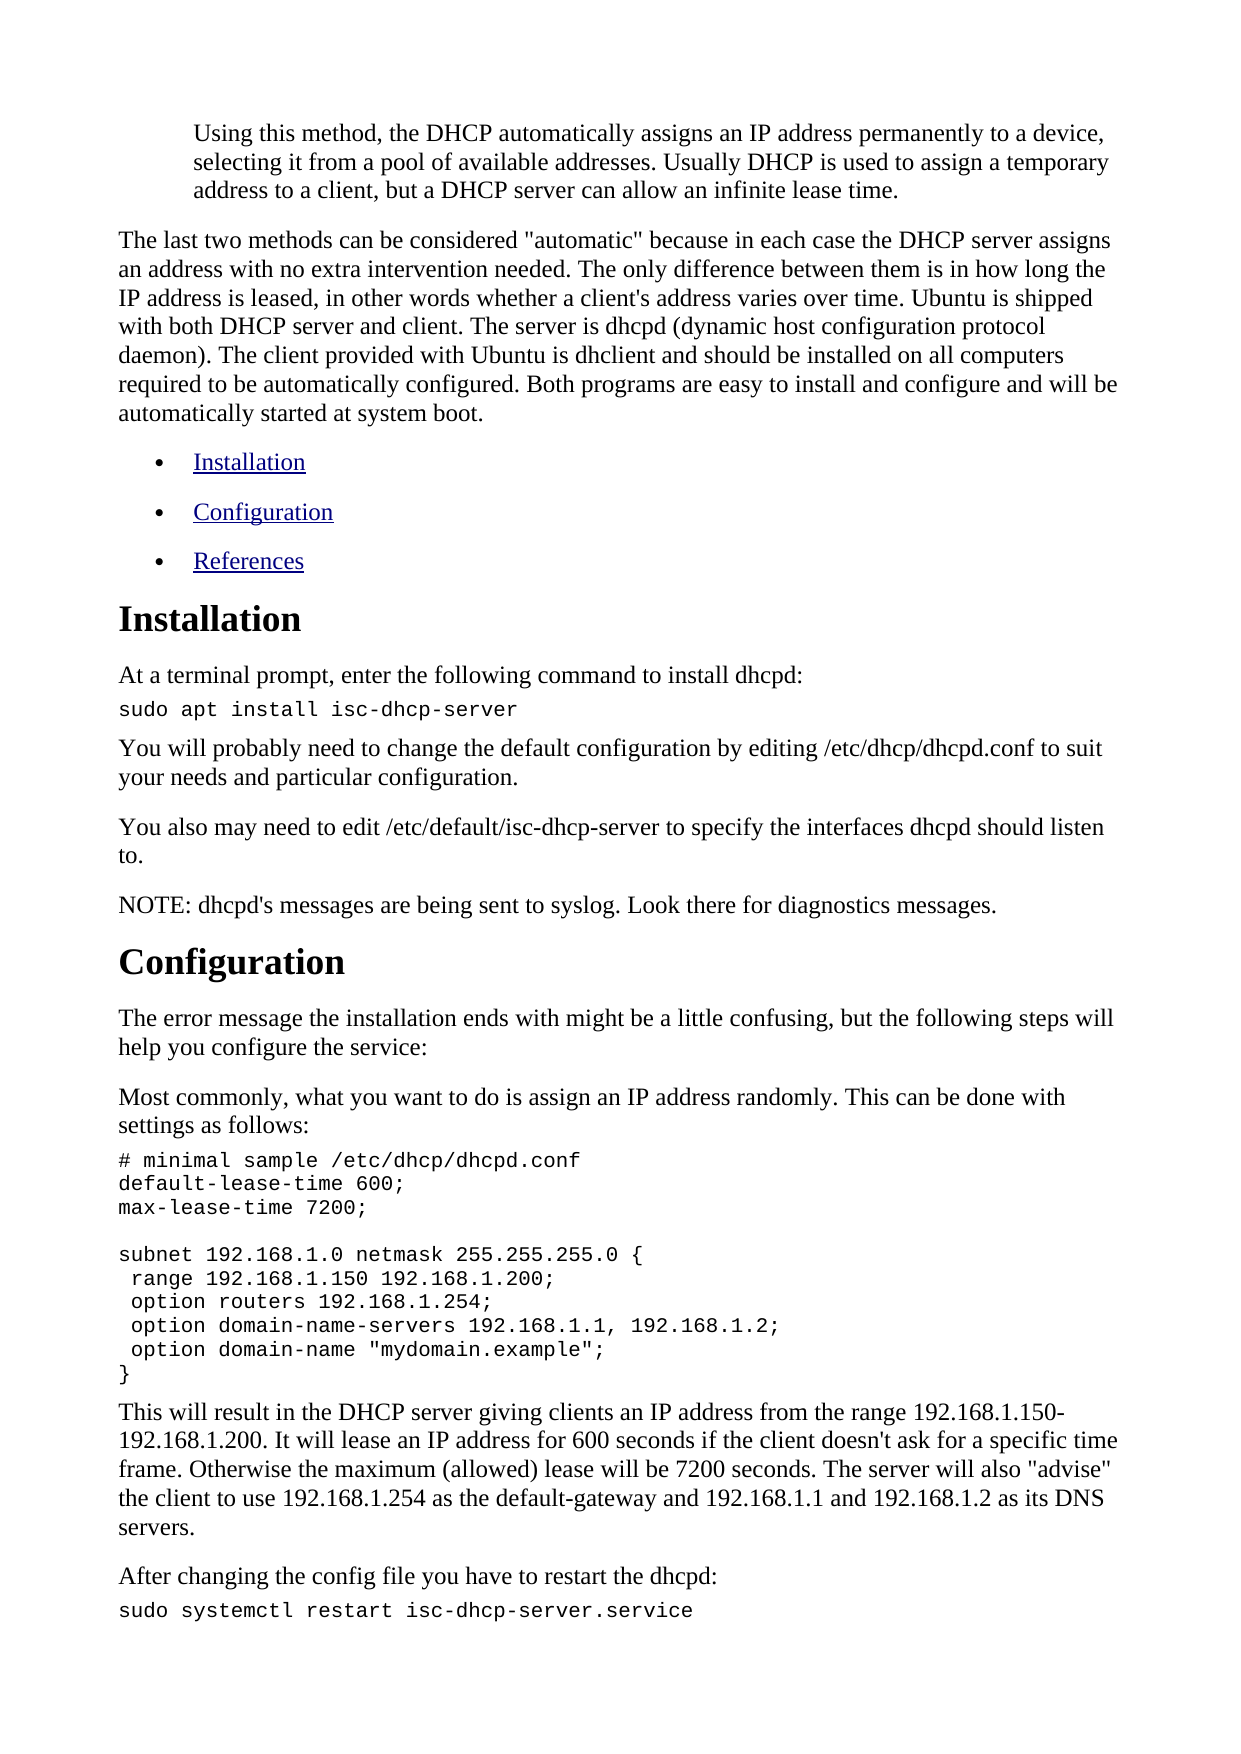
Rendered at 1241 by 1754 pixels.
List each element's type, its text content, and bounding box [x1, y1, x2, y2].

text option routers 192.168.1.254; [118, 1292, 1122, 1315]
text Most commonly, what you want to do is assign an IP address randomly. This can be done with settings as follows: [118, 1082, 1122, 1139]
text max-lease-time 7200; [118, 1197, 1122, 1221]
text Using this method, the DHCP automatically assigns an IP address permanently to a device, selecting it from a pool of available addresses. Usually DHCP is used to assign a temporary address to a client, but a DHCP server can allow an infinite lease time. [193, 118, 1122, 204]
text This will result in the DHCP server giving clients an IP address from the range 192.168.1.150-192.168.1.200. It will lease an IP address for 600 seconds if the client doesn't ask for a specific time frame. Otherwise the maximum (allowed) lease will be 7200 seconds. The server will also "advise" the client to use 192.168.1.254 as the default-gateway and 192.168.1.1 and 192.168.1.2 as its DNS servers. [118, 1397, 1122, 1540]
text NOTE: dhcpd's messages are being sent to syslog. Look there for diagnostics messages. [118, 890, 1122, 919]
list References [156, 546, 1122, 575]
text range 192.168.1.150 192.168.1.200; [118, 1268, 1122, 1292]
text The error message the installation ends with might be a little confusing, but the following steps will help you configure the service: [118, 1003, 1122, 1061]
list Installation [156, 447, 1122, 476]
text At a terminal prompt, enter the following command to install dhcpd: [118, 660, 1122, 689]
text } [118, 1362, 1122, 1386]
text subnet 192.168.1.0 netmask 255.255.255.0 { [118, 1244, 1122, 1268]
text Configuration [118, 939, 1122, 983]
text option domain-name "mydomain.example"; [118, 1339, 1122, 1362]
text You also may need to edit /etc/default/isc-dhcp-server to specify the interfaces dhcpd should listen to. [118, 812, 1122, 869]
text Installation [118, 596, 1122, 639]
text option domain-name-servers 192.168.1.1, 192.168.1.2; [118, 1315, 1122, 1339]
text After changing the config file you have to restart the dhcpd: [118, 1561, 1122, 1590]
list Configuration [156, 497, 1122, 526]
text The last two methods can be considered "automatic" because in each case the DHCP server assigns an address with no extra intervention needed. The only difference between them is in how long the IP address is leased, in other words whether a client's address varies over time. Ubuntu is shipped with both DHCP server and client. The server is dhcpd (dynamic host configuration protocol daemon). The client provided with Ubuntu is dhclient and should be installed on all computers required to be automatically configured. Both programs are easy to install and configure and will be automatically started at system boot. [118, 225, 1122, 426]
text default-lease-time 600; [118, 1173, 1122, 1197]
text You will probably need to change the default configuration by editing /etc/dhcp/dhcpd.conf to suit your needs and particular configuration. [118, 733, 1122, 791]
text # minimal sample /etc/dhcp/dhcpd.conf [118, 1150, 1122, 1173]
text sudo apt install isc-dhcp-server [118, 699, 1122, 723]
text sudo systemctl restart isc-dhcp-server.service [118, 1600, 1122, 1624]
